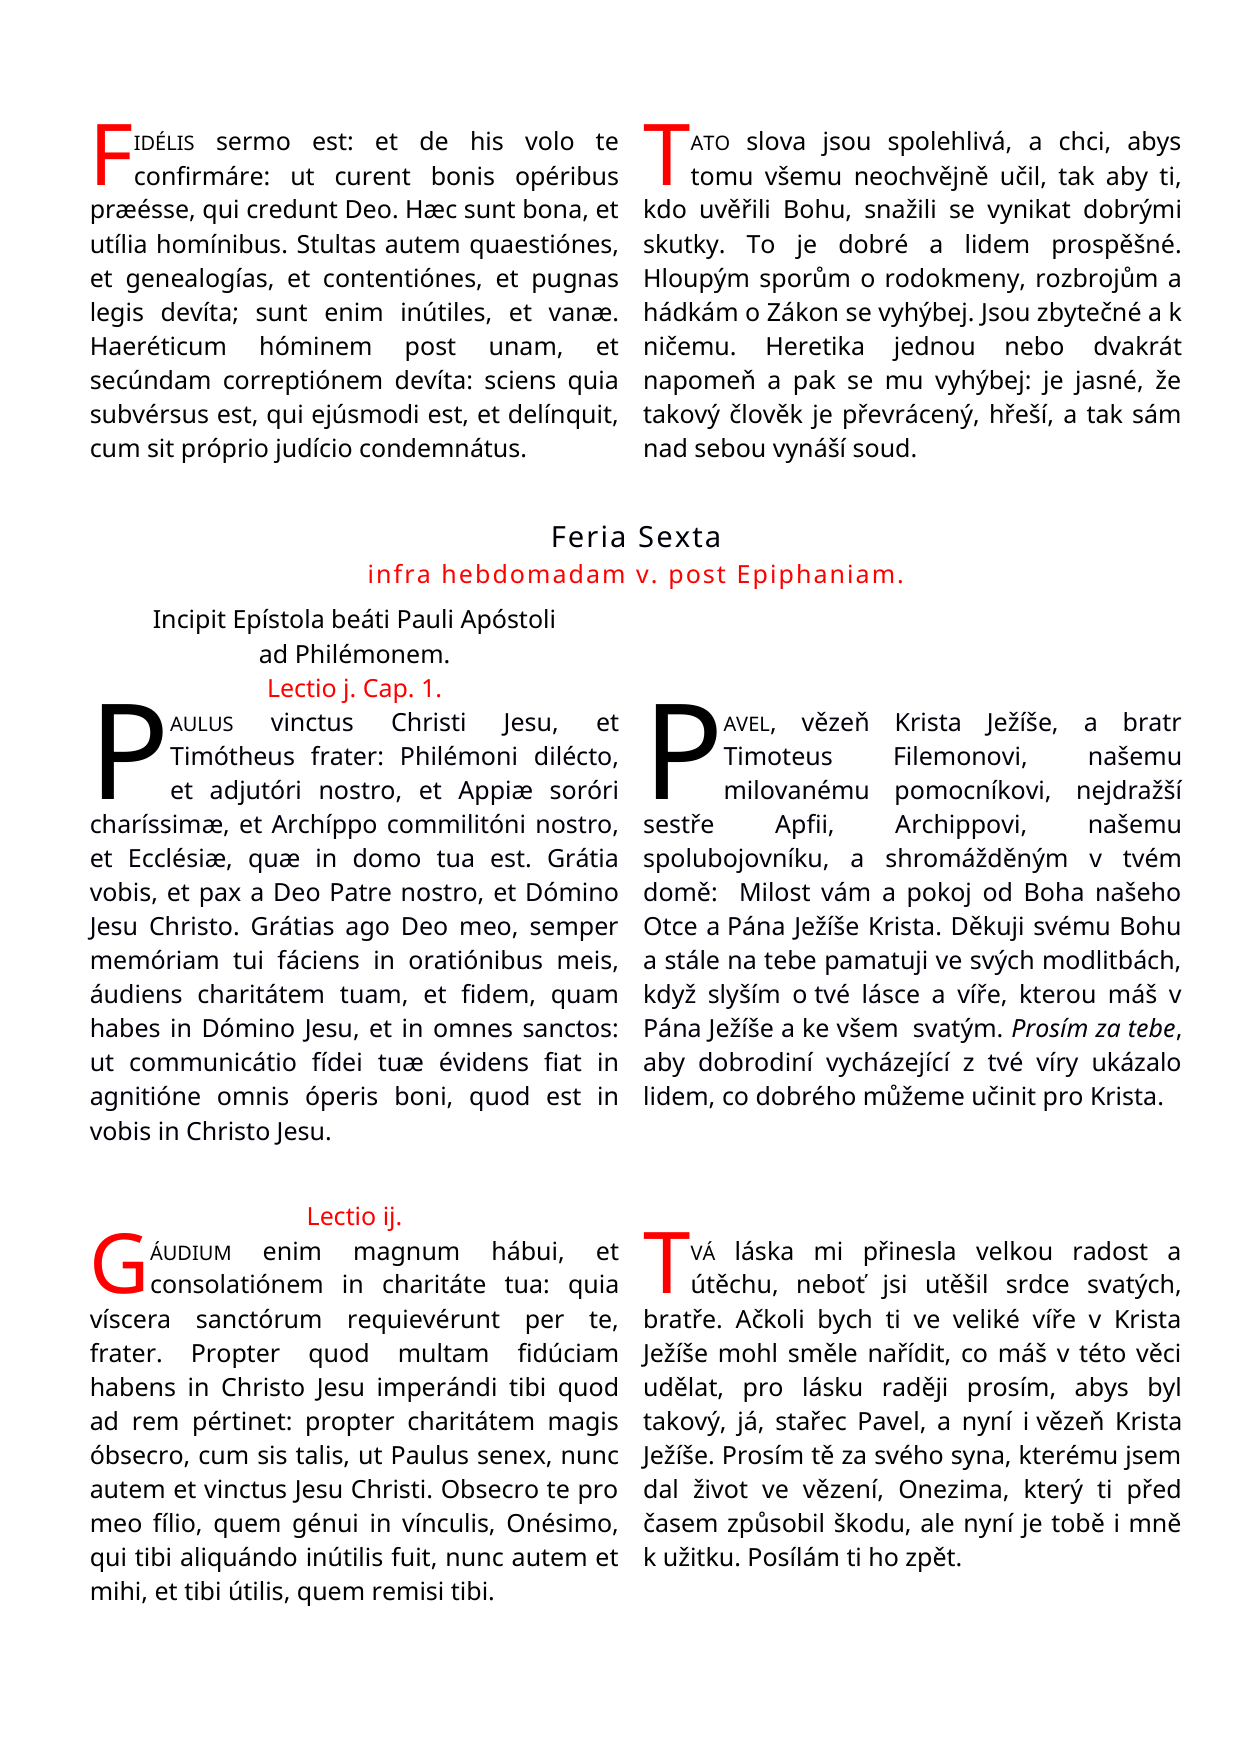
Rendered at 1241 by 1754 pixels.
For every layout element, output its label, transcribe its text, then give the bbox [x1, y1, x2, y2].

table_cell Pavel, vězeň Krista Ježíše, a bratr Timoteus Filemonovi, našemu milovanému pomocníkovi, nejdražší sestře Apfii, Archippovi, našemu spolubojovníku, a shromážděným v tvém domě: Milost vám a pokoj od Boha našeho Otce a Pána Ježíše Krista. Děkuji svému Bohu a stále na tebe pamatuji ve svých modlitbách, když slyším o tvé lásce a víře, kterou máš v Pána Ježíše a ke všem svatým. Prosím za tebe, aby dobrodiní vycházející z tvé víry ukázalo lidem, co dobrého můžeme učinit pro Krista. [631, 596, 1194, 1193]
table_cell Lectio ij. Gáudium enim magnum hábui, et consolatiónem in charitáte tua: quia víscera sanctórum requievérunt per te, frater. Propter quod multam fidúciam habens in Christo Jesu imperándi tibi quod ad rem pértinet: propter charitátem magis óbsecro, cum sis talis, ut Paulus senex, nunc autem et vinctus Jesu Christi. Obsecro te pro meo fílio, quem génui in vínculis, Onésimo, qui tibi aliquándo inútilis fuit, nunc autem et mihi, et tibi útilis, quem remisi tibi. [78, 1193, 631, 1620]
table_cell Fidélis sermo est: et de his volo te confirmáre: ut curent bonis opéribus præésse, qui credunt Deo. Hæc sunt bona, et utília homínibus. Stultas autem quaestiónes, et genealogías, et contentiónes, et pugnas legis devíta; sunt enim inútiles, et vanæ. Haeréticum hóminem post unam, et secúndam correptiónem devíta: sciens quia subvérsus est, qui ejúsmodi est, et delínquit, cum sit próprio judício condemnátus. [78, 118, 631, 511]
table_cell Tvá láska mi přinesla velkou radost a útěchu, neboť jsi utěšil srdce svatých, bratře. Ačkoli bych ti ve veliké víře v Krista Ježíše mohl směle nařídit, co máš v této věci udělat, pro lásku raději prosím, abys byl takový, já, stařec Pavel, a nyní i vězeň Krista Ježíše. Prosím tě za svého syna, kterému jsem dal život ve vězení, Onezima, který ti před časem způsobil škodu, ale nyní je tobě i mně k užitku. Posílám ti ho zpět. [631, 1193, 1194, 1620]
table_cell Tato slova jsou spolehlivá, a chci, abys tomu všemu neochvějně učil, tak aby ti, kdo uvěřili Bohu, snažili se vynikat dobrými skutky. To je dobré a lidem prospěšné. Hloupým sporům o rodokmeny, rozbrojům a hádkám o Zákon se vyhýbej. Jsou zbytečné a k ničemu. Heretika jednou nebo dvakrát napomeň a pak se mu vyhýbej: je jasné, že takový člověk je převrácený, hřeší, a tak sám nad sebou vynáší soud. [631, 118, 1194, 511]
table_cell Incipit Epístola beáti Pauli Apóstoli ad Philémonem. Lectio j. Cap. 1. Paulus vinctus Christi Jesu, et Timótheus frater: Philémoni dilécto, et adjutóri nostro, et Appiæ soróri charíssimæ, et Archíppo commilitóni nostro, et Ecclésiæ, quæ in domo tua est. Grátia vobis, et pax a Deo Patre nostro, et Dómino Jesu Christo. Grátias ago Deo meo, semper memóriam tui fáciens in oratiónibus meis, áudiens charitátem tuam, et fidem, quam habes in Dómino Jesu, et in omnes sanctos: ut communicátio fídei tuæ évidens fiat in agnitióne omnis óperis boni, quod est in vobis in Christo Jesu. [78, 596, 631, 1193]
table_cell Feria Sexta infra hebdomadam v. post Epiphaniam. [78, 511, 1194, 596]
